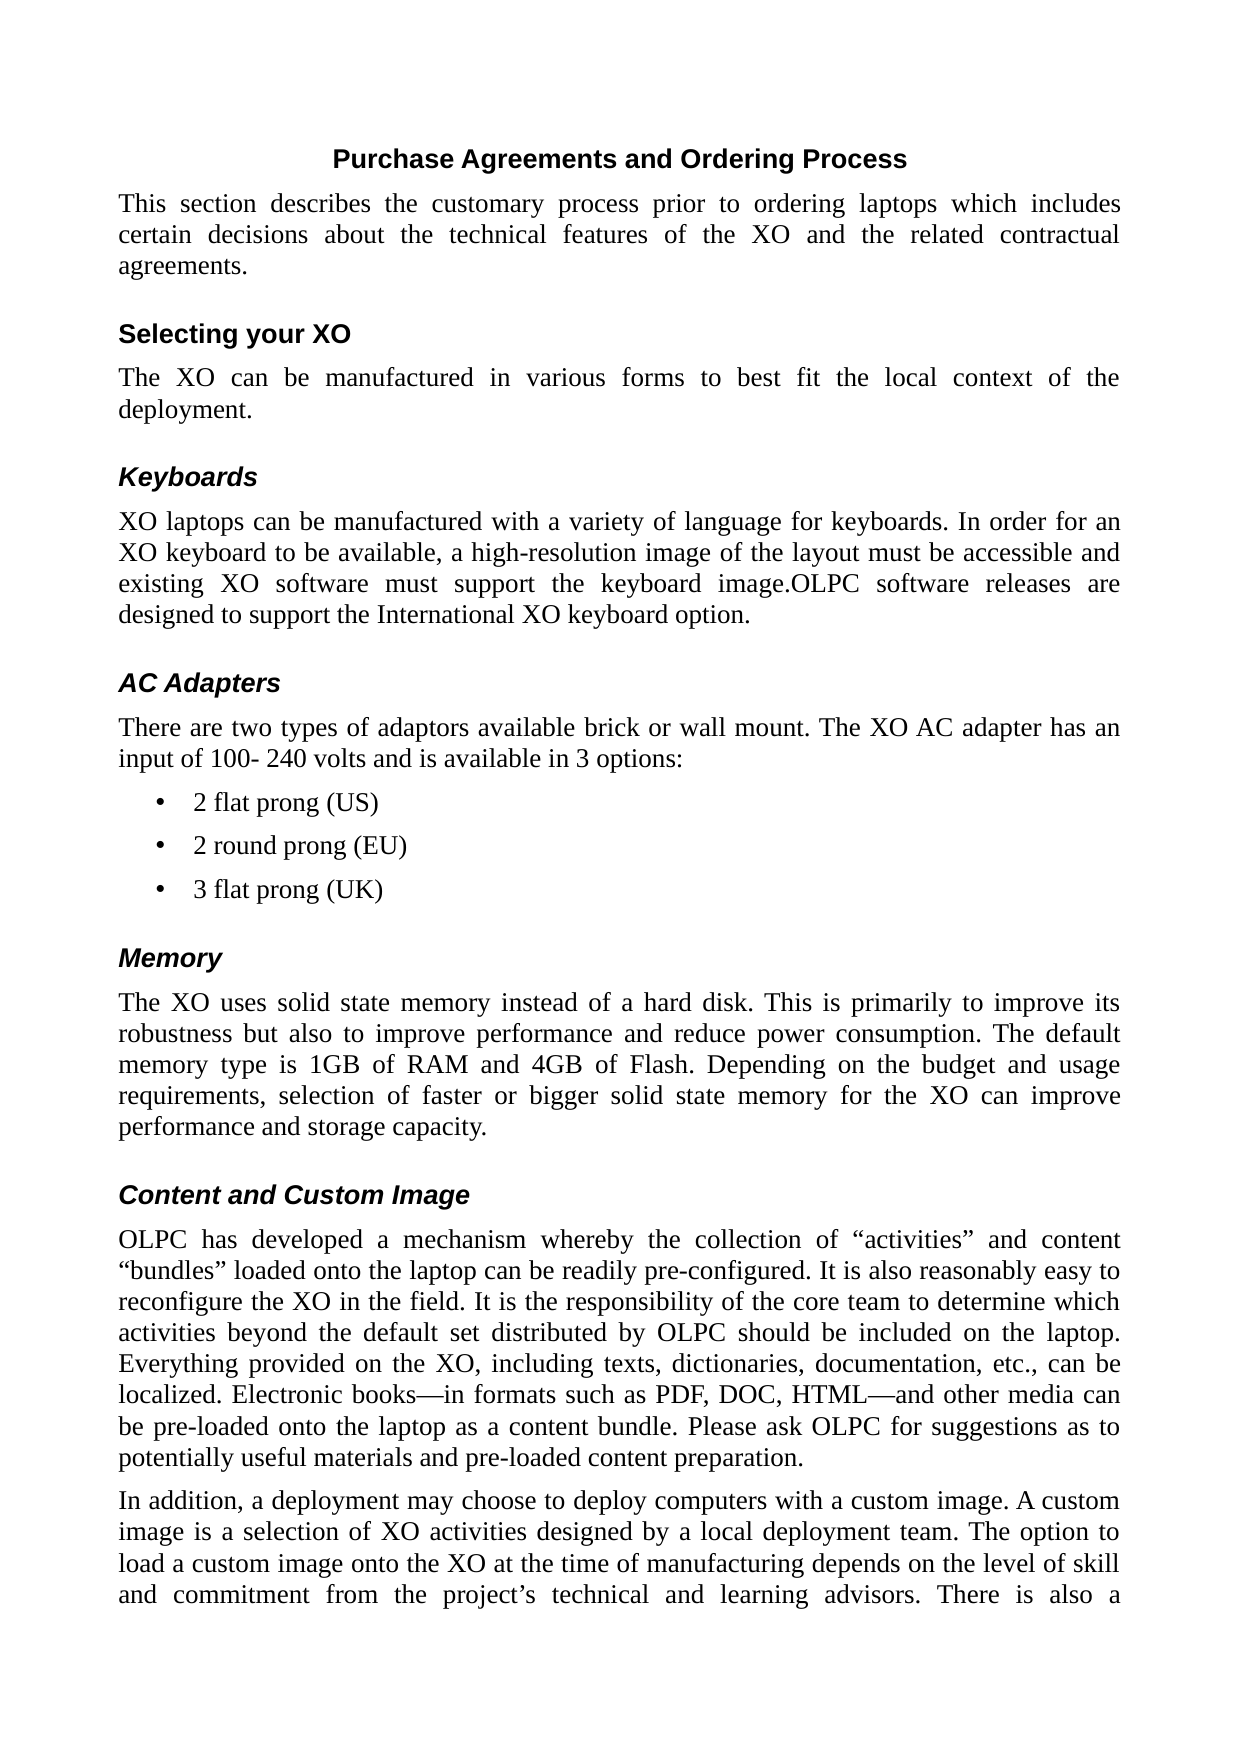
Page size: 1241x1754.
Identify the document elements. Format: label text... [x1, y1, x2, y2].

text There are two types of adaptors available brick or wall mount. The XO AC adapter has an input of 100- 240 volts and is available in 3 options: [118, 711, 1122, 773]
subtitle AC Adapters [118, 667, 1122, 698]
subtitle Selecting your XO [118, 318, 1122, 349]
subtitle Keyboards [118, 461, 1122, 493]
text OLPC has developed a mechanism whereby the collection of “activities” and content “bundles” loaded onto the laptop can be readily pre-configured. It is also reasonably easy to reconfigure the XO in the field. It is the responsibility of the core team to determine which activities beyond the default set distributed by OLPC should be included on the laptop. Everything provided on the XO, including texts, dictionaries, documentation, etc., can be localized. Electronic books—in formats such as PDF, DOC, HTML—and other media can be pre-loaded onto the laptop as a content bundle. Please ask OLPC for suggestions as to potentially useful materials and pre-loaded content preparation. [118, 1223, 1122, 1472]
text In addition, a deployment may choose to deploy computers with a custom image. A custom image is a selection of XO activities designed by a local deployment team. The option to load a custom image onto the XO at the time of manufacturing depends on the level of skill and commitment from the project’s technical and learning advisors. There is also a [118, 1484, 1122, 1609]
text The XO uses solid state memory instead of a hard disk. This is primarily to improve its robustness but also to improve performance and reduce power consumption. The default memory type is 1GB of RAM and 4GB of Flash. Depending on the budget and usage requirements, selection of faster or bigger solid state memory for the XO can improve performance and storage capacity. [118, 986, 1122, 1141]
list 2 round prong (EU) [156, 829, 1122, 861]
title Purchase Agreements and Ordering Process [118, 143, 1122, 174]
text The XO can be manufactured in various forms to best fit the local context of the deployment. [118, 362, 1122, 424]
subtitle Content and Custom Image [118, 1179, 1122, 1210]
list 3 flat prong (UK) [156, 873, 1122, 904]
text This section describes the customary process prior to ordering laptops which includes certain decisions about the technical features of the XO and the related contractual agreements. [118, 187, 1122, 280]
text XO laptops can be manufactured with a variety of language for keyboards. In order for an XO keyboard to be available, a high-resolution image of the layout must be accessible and existing XO software must support the keyboard image.OLPC software releases are designed to support the International XO keyboard option. [118, 505, 1122, 630]
list 2 flat prong (US) [156, 786, 1122, 817]
subtitle Memory [118, 942, 1122, 973]
